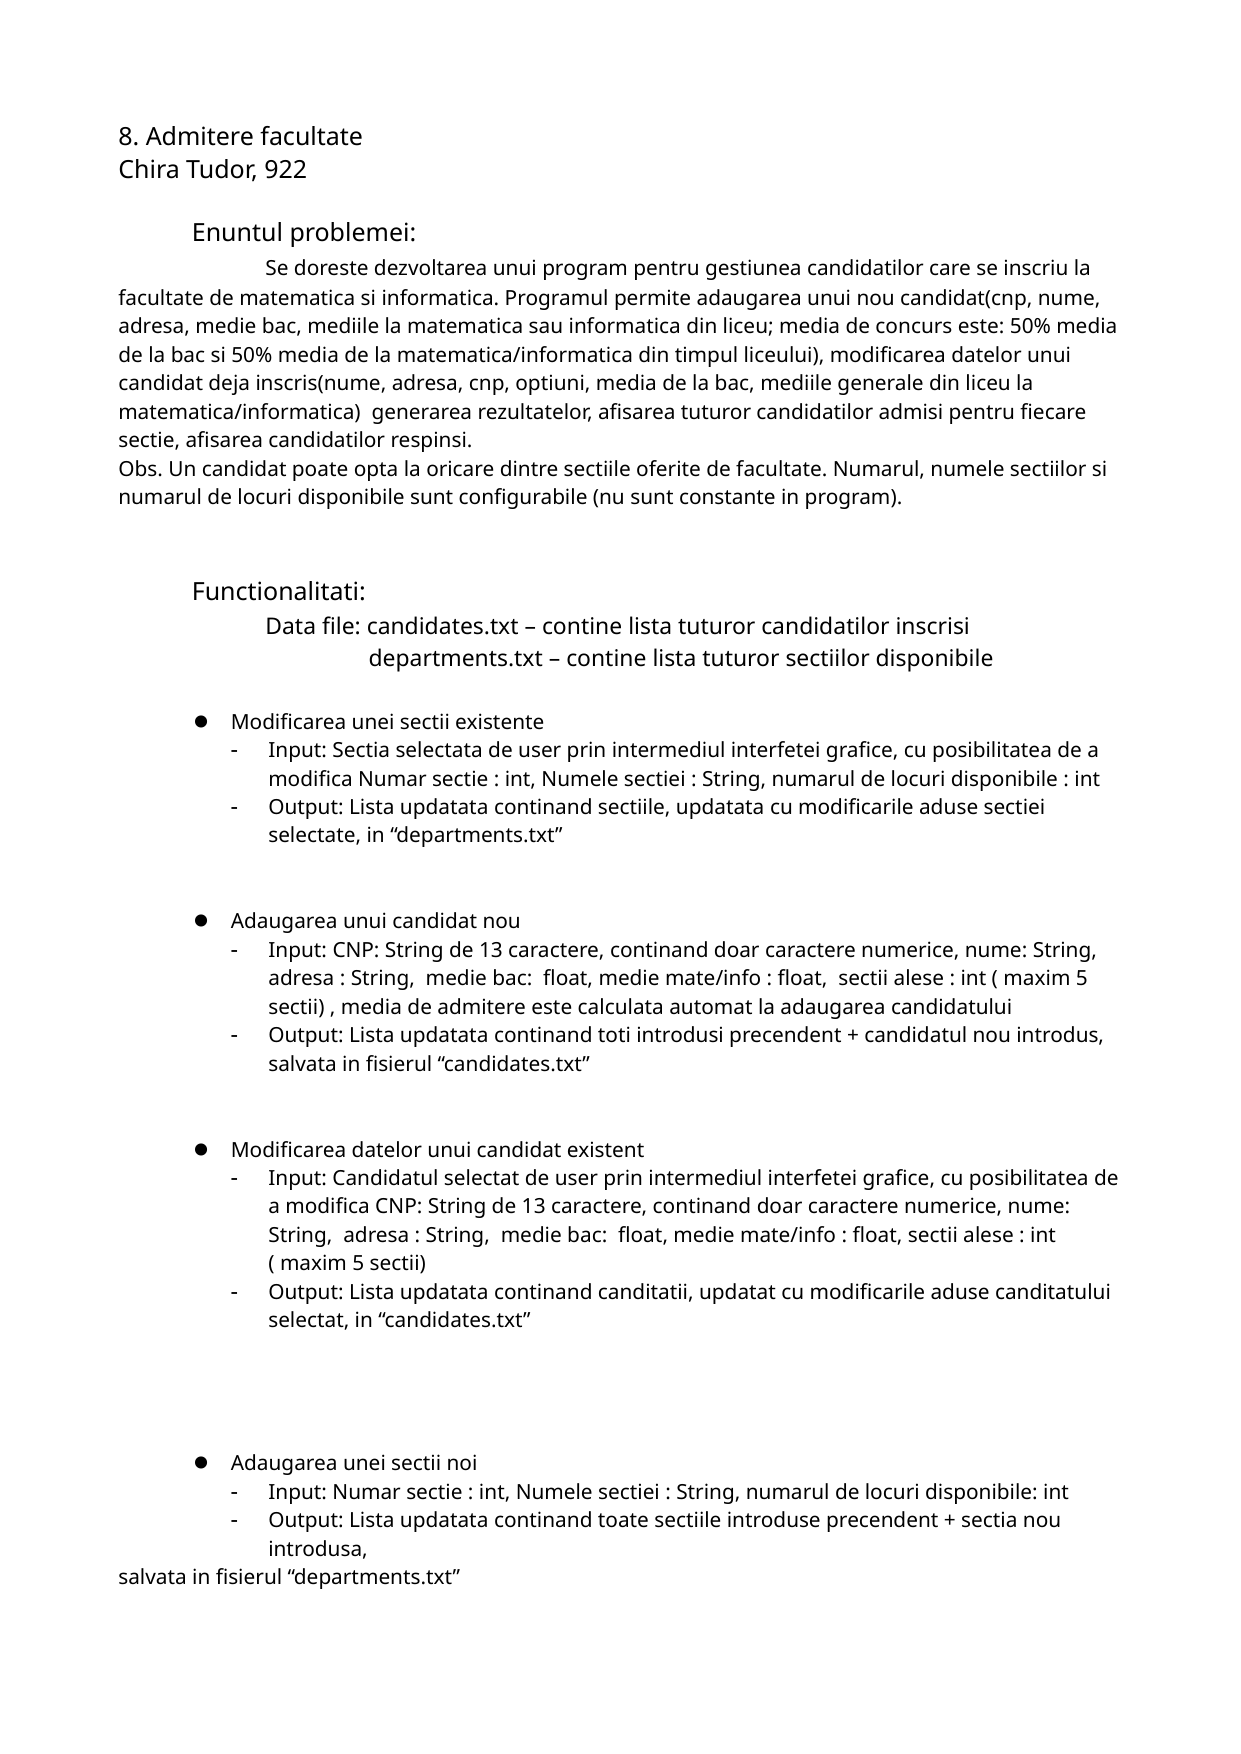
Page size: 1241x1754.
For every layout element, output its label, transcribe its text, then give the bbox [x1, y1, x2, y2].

text Enuntul problemei: [118, 215, 1122, 249]
text Obs. Un candidat poate opta la oricare dintre sectiile oferite de facultate. Numarul, numele sectiilor si numarul de locuri disponibile sunt configurabile (nu sunt constante in program). [118, 454, 1122, 511]
text 8. Admitere facultate [118, 118, 1122, 152]
list Output: Lista updatata continand sectiile, updatata cu modificarile aduse sectiei selectate, in “departments.txt” [231, 792, 1122, 849]
list Input: Candidatul selectat de user prin intermediul interfetei grafice, cu posibilitatea de a modifica CNP: String de 13 caractere, continand doar caractere numerice, nume: String, adresa : String, medie bac: float, medie mate/info : float, sectii alese : int ( maxim 5 sectii) [231, 1163, 1122, 1277]
text Data file: candidates.txt – contine lista tuturor candidatilor inscrisi [118, 607, 1122, 642]
text departments.txt – contine lista tuturor sectiilor disponibile [118, 642, 1122, 673]
list Adaugarea unei sectii noi [193, 1448, 1122, 1477]
text Functionalitati: [118, 573, 1122, 607]
list Input: Numar sectie : int, Numele sectiei : String, numarul de locuri disponibile: int [231, 1477, 1122, 1505]
list Output: Lista updatata continand toti introdusi precendent + candidatul nou introdus, salvata in fisierul “candidates.txt” [231, 1020, 1122, 1077]
text Chira Tudor, 922 [118, 152, 1122, 186]
list Modificarea unei sectii existente [193, 707, 1122, 735]
list Output: Lista updatata continand canditatii, updatat cu modificarile aduse canditatului selectat, in “candidates.txt” [231, 1277, 1122, 1334]
list Adaugarea unui candidat nou [193, 907, 1122, 935]
list Input: Sectia selectata de user prin intermediul interfetei grafice, cu posibilitatea de a modifica Numar sectie : int, Numele sectiei : String, numarul de locuri disponibile : int [231, 735, 1122, 792]
text salvata in fisierul “departments.txt” [118, 1562, 1122, 1591]
list Input: CNP: String de 13 caractere, continand doar caractere numerice, nume: String, adresa : String, medie bac: float, medie mate/info : float, sectii alese : int ( maxim 5 sectii) , media de admitere este calculata automat la adaugarea candidatului [231, 935, 1122, 1020]
list Modificarea datelor unui candidat existent [193, 1135, 1122, 1163]
list Output: Lista updatata continand toate sectiile introduse precendent + sectia nou introdusa, [231, 1505, 1122, 1562]
text Se doreste dezvoltarea unui program pentru gestiunea candidatilor care se inscriu la facultate de matematica si informatica. Programul permite adaugarea unui nou candidat(cnp, nume, adresa, medie bac, mediile la matematica sau informatica din liceu; media de concurs este: 50% media de la bac si 50% media de la matematica/informatica din timpul liceului), modificarea datelor unui candidat deja inscris(nume, adresa, cnp, optiuni, media de la bac, mediile generale din liceu la matematica/informatica) generarea rezultatelor, afisarea tuturor candidatilor admisi pentru fiecare sectie, afisarea candidatilor respinsi. [118, 249, 1122, 454]
